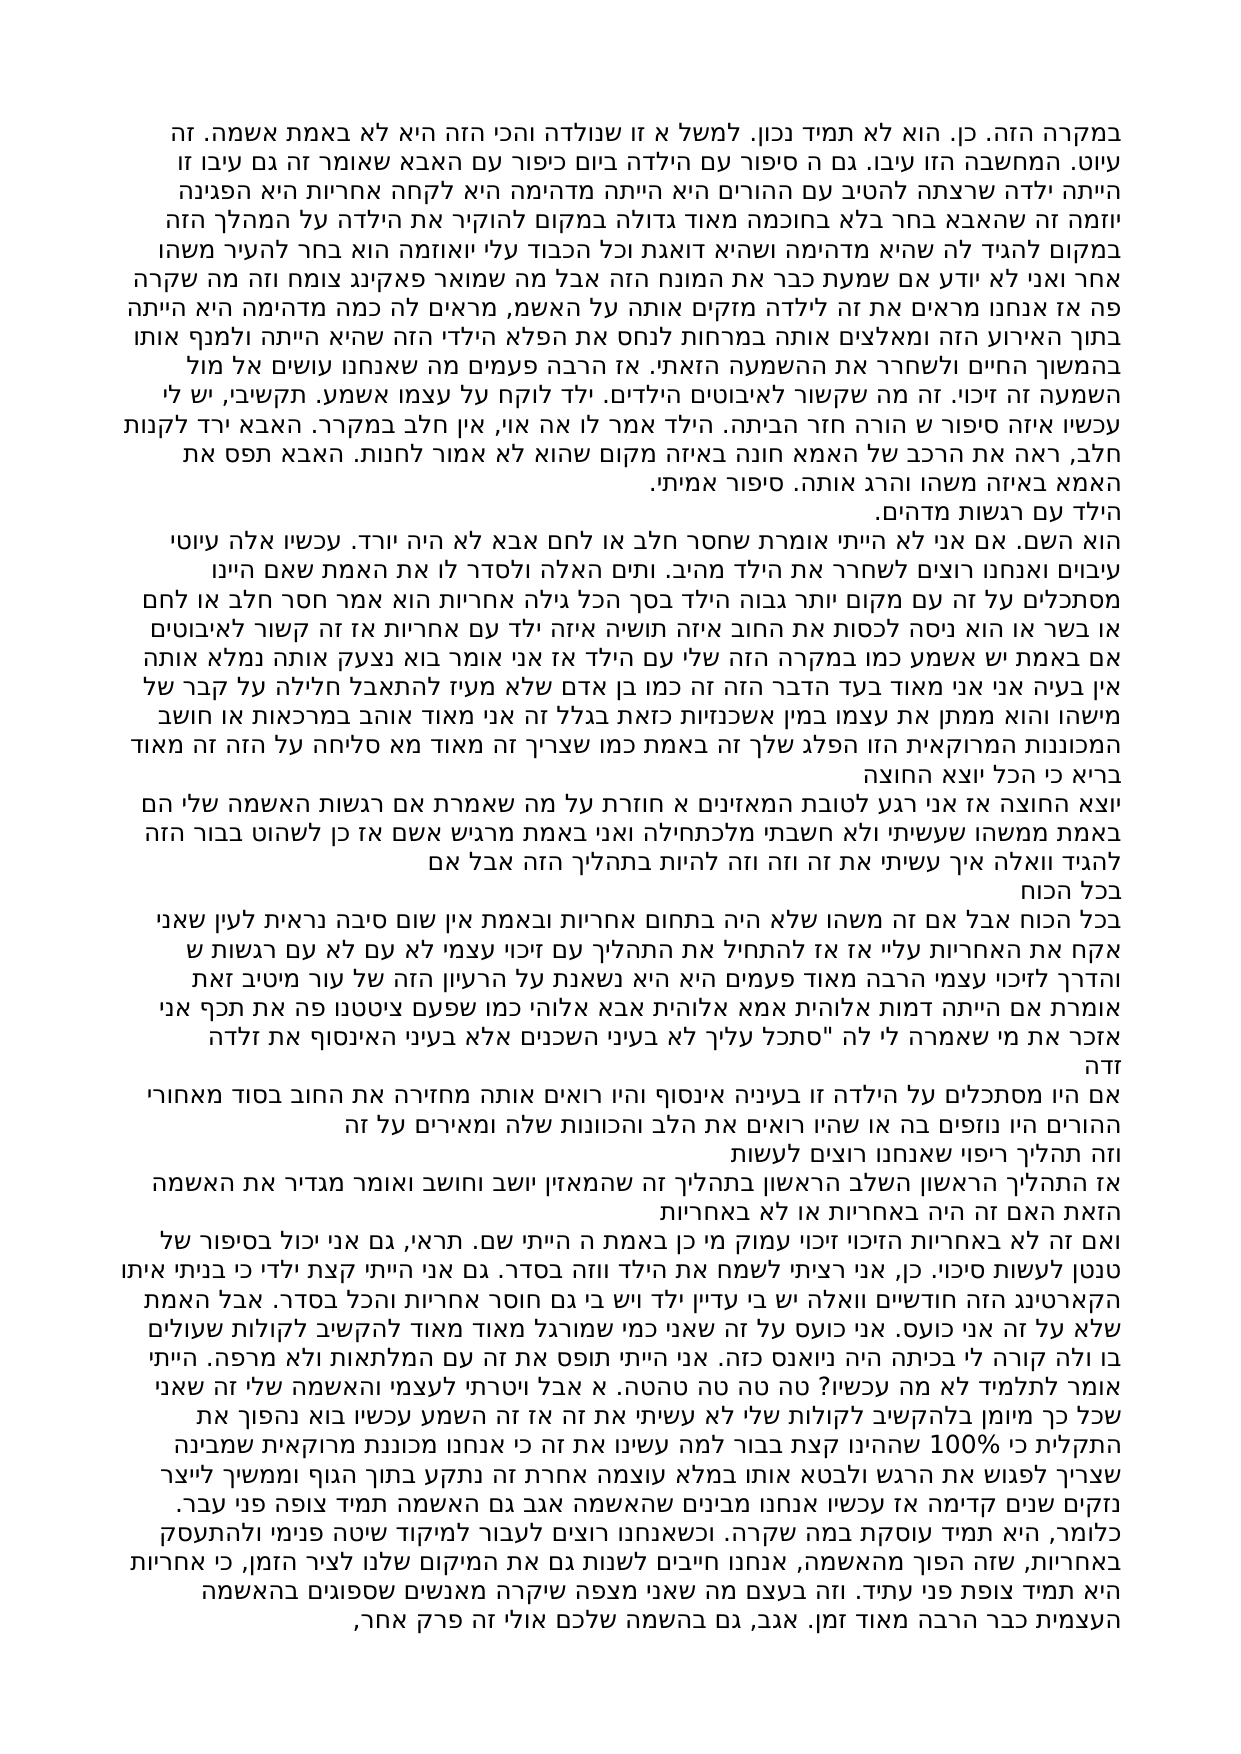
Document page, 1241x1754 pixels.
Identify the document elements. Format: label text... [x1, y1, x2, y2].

text והדרך לזיכוי עצמי הרבה מאוד פעמים היא היא נשאנת על הרעיון הזה של עור מיטיב זאת אומרת אם הייתה דמות אלוהית אמא אלוהית אבא אלוהי כמו שפעם ציטטנו פה את תכף אני אזכר את מי שאמרה לי לה "סתכל עליך לא בעיני השכנים אלא בעיני האינסוף את זלדה [118, 964, 1122, 1051]
text יוצא החוצה אז אני רגע לטובת המאזינים א חוזרת על מה שאמרת אם רגשות האשמה שלי הם באמת ממשהו שעשיתי ולא חשבתי מלכתחילה ואני באמת מרגיש אשם אז כן לשהוט בבור הזה להגיד וואלה איך עשיתי את זה וזה וזה להיות בתהליך הזה אבל אם [118, 789, 1122, 876]
text ואם זה לא באחריות הזיכוי זיכוי עמוק מי כן באמת ה הייתי שם. תראי, גם אני יכול בסיפור של טנטן לעשות סיכוי. כן, אני רציתי לשמח את הילד ווזה בסדר. גם אני הייתי קצת ילדי כי בניתי איתו הקארטינג הזה חודשיים וואלה יש בי עדיין ילד ויש בי גם חוסר אחריות והכל בסדר. אבל האמת שלא על זה אני כועס. אני כועס על זה שאני כמי שמורגל מאוד מאוד להקשיב לקולות שעולים בו ולה קורה לי בכיתה היה ניואנס כזה. אני הייתי תופס את זה עם המלתאות ולא מרפה. הייתי אומר לתלמיד לא מה עכשיו? טה טה טה טהטה. א אבל ויטרתי לעצמי והאשמה שלי זה שאני שכל כך מיומן בלהקשיב לקולות שלי לא עשיתי את זה אז זה השמע עכשיו בוא נהפוך את התקלית כי 100% שההינו קצת בבור למה עשינו את זה כי אנחנו מכוננת מרוקאית שמבינה שצריך לפגוש את הרגש ולבטא אותו במלא עוצמה אחרת זה נתקע בתוך הגוף וממשיך לייצר נזקים שנים קדימה אז עכשיו אנחנו מבינים שהאשמה אגב גם האשמה תמיד צופה פני עבר. כלומר, היא תמיד עוסקת במה שקרה. וכשאנחנו רוצים לעבור למיקוד שיטה פנימי ולהתעסק באחריות, שזה הפוך מהאשמה, אנחנו חייבים לשנות גם את המיקום שלנו לציר הזמן, כי אחריות היא תמיד צופת פני עתיד. וזה בעצם מה שאני מצפה שיקרה מאנשים שספוגים בהאשמה העצמית כבר הרבה מאוד זמן. אגב, גם בהשמה שלכם אולי זה פרק אחר, [118, 1226, 1122, 1635]
text בכל הכוח אבל אם זה משהו שלא היה בתחום אחריות ובאמת אין שום סיבה נראית לעין שאני אקח את האחריות עליי אז אז להתחיל את התהליך עם זיכוי עצמי לא עם לא עם רגשות ש [118, 906, 1122, 964]
text אז התהליך הראשון השלב הראשון בתהליך זה שהמאזין יושב וחושב ואומר מגדיר את האשמה הזאת האם זה היה באחריות או לא באחריות [118, 1168, 1122, 1226]
text וזה תהליך ריפוי שאנחנו רוצים לעשות [118, 1139, 1122, 1168]
text אם היו מסתכלים על הילדה זו בעיניה אינסוף והיו רואים אותה מחזירה את החוב בסוד מאחורי ההורים היו נוזפים בה או שהיו רואים את הלב והכוונות שלה ומאירים על זה [118, 1081, 1122, 1139]
text זדה [118, 1051, 1122, 1081]
text במקרה הזה. כן. הוא לא תמיד נכון. למשל א זו שנולדה והכי הזה היא לא באמת אשמה. זה עיוט. המחשבה הזו עיבו. גם ה סיפור עם הילדה ביום כיפור עם האבא שאומר זה גם עיבו זו הייתה ילדה שרצתה להטיב עם ההורים היא הייתה מדהימה היא לקחה אחריות היא הפגינה יוזמה זה שהאבא בחר בלא בחוכמה מאוד גדולה במקום להוקיר את הילדה על המהלך הזה במקום להגיד לה שהיא מדהימה ושהיא דואגת וכל הכבוד עלי יואוזמה הוא בחר להעיר משהו אחר ואני לא יודע אם שמעת כבר את המונח הזה אבל מה שמואר פאקינג צומח וזה מה שקרה פה אז אנחנו מראים את זה לילדה מזקים אותה על האשמ, מראים לה כמה מדהימה היא הייתה בתוך האירוע הזה ומאלצים אותה במרחות לנחס את הפלא הילדי הזה שהיא הייתה ולמנף אותו בהמשוך החיים ולשחרר את ההשמעה הזאתי. אז הרבה פעמים מה שאנחנו עושים אל מול השמעה זה זיכוי. זה מה שקשור לאיבוטים הילדים. ילד לוקח על עצמו אשמע. תקשיבי, יש לי עכשיו איזה סיפור ש הורה חזר הביתה. הילד אמר לו אה אוי, אין חלב במקרר. האבא ירד לקנות חלב, ראה את הרכב של האמא חונה באיזה מקום שהוא לא אמור לחנות. האבא תפס את האמא באיזה משהו והרג אותה. סיפור אמיתי. [118, 118, 1122, 497]
text הילד עם רגשות מדהים. [118, 497, 1122, 526]
text בכל הכוח [118, 876, 1122, 906]
text הוא השם. אם אני לא הייתי אומרת שחסר חלב או לחם אבא לא היה יורד. עכשיו אלה עיוטי עיבוים ואנחנו רוצים לשחרר את הילד מהיב. ותים האלה ולסדר לו את האמת שאם היינו מסתכלים על זה עם מקום יותר גבוה הילד בסך הכל גילה אחריות הוא אמר חסר חלב או לחם או בשר או הוא ניסה לכסות את החוב איזה תושיה איזה ילד עם אחריות אז זה קשור לאיבוטים אם באמת יש אשמע כמו במקרה הזה שלי עם הילד אז אני אומר בוא נצעק אותה נמלא אותה אין בעיה אני אני מאוד בעד הדבר הזה זה כמו בן אדם שלא מעיז להתאבל חלילה על קבר של מישהו והוא ממתן את עצמו במין אשכנזיות כזאת בגלל זה אני מאוד אוהב במרכאות או חושב המכוננות המרוקאית הזו הפלג שלך זה באמת כמו שצריך זה מאוד מא סליחה על הזה זה מאוד בריא כי הכל יוצא החוצה [118, 526, 1122, 789]
